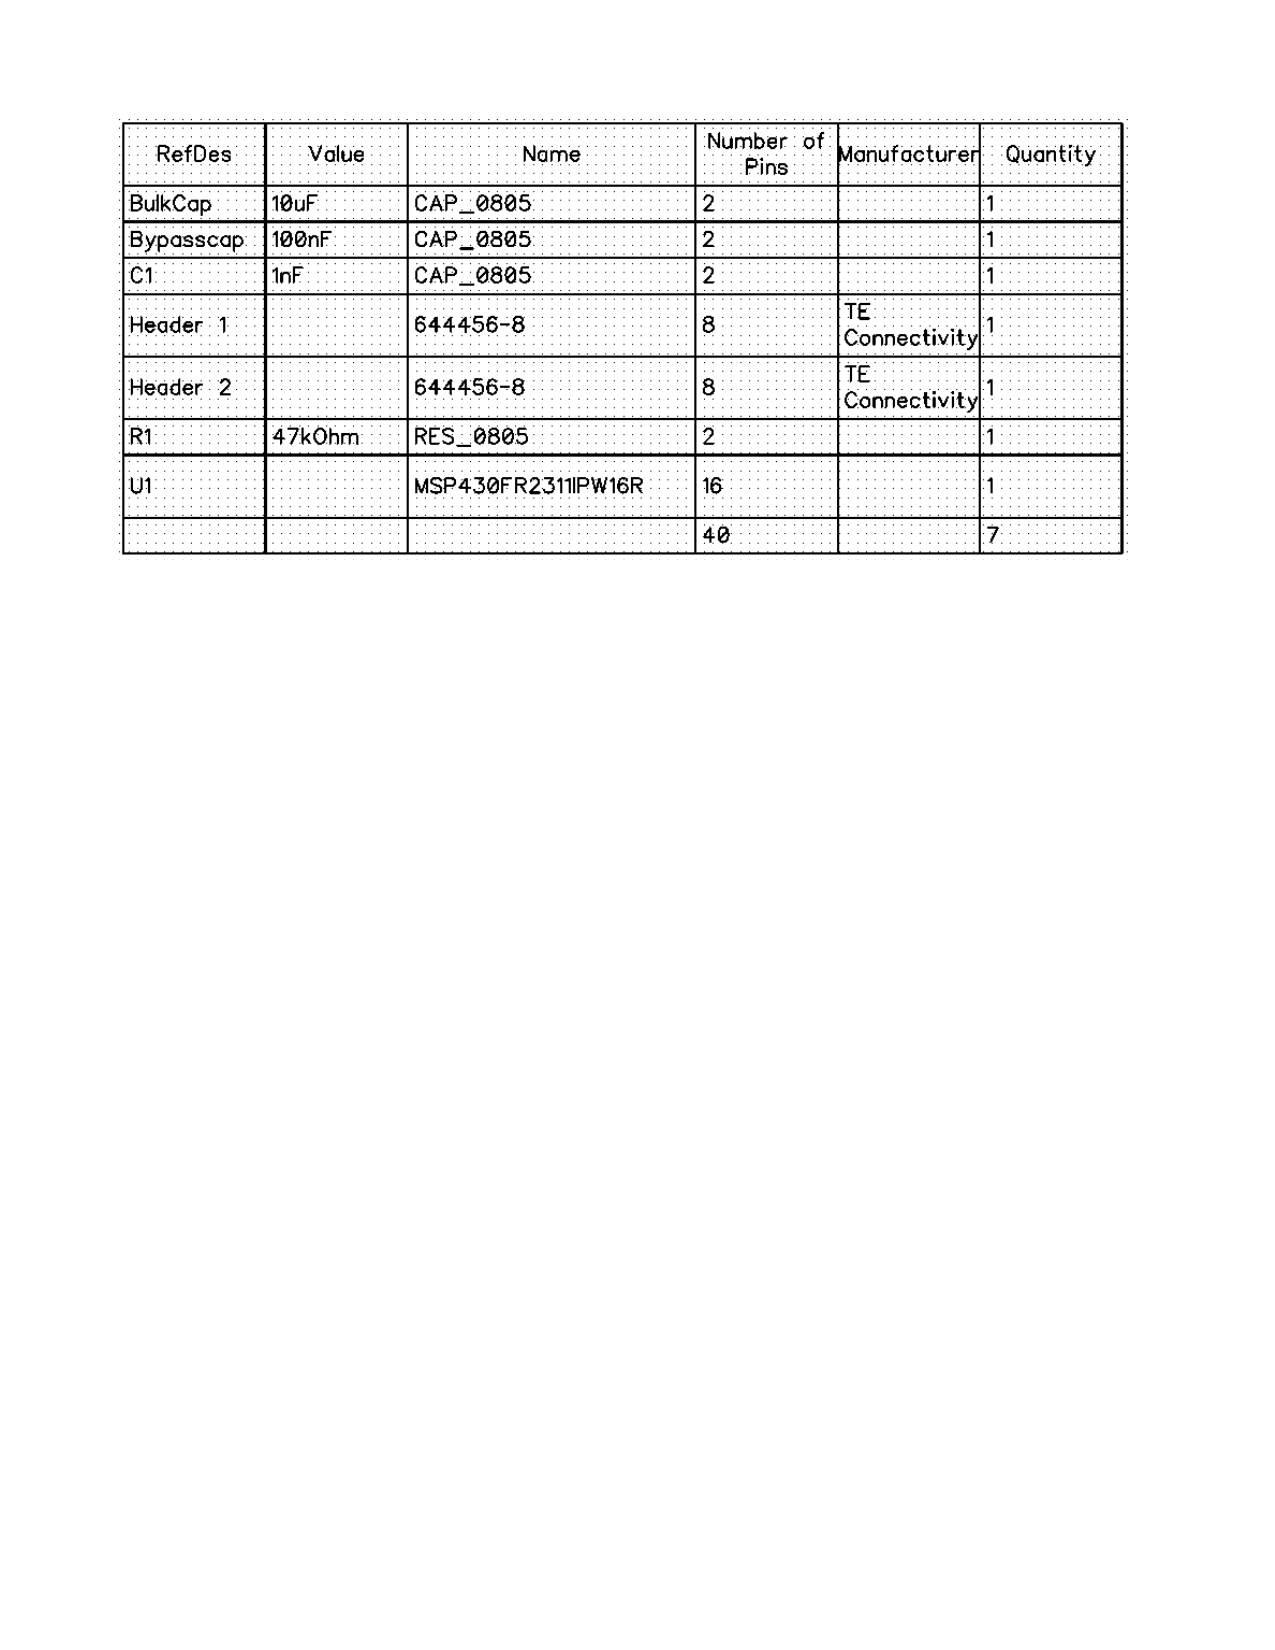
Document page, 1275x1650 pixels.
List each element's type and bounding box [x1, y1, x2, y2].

picture [118, 118, 1129, 560]
